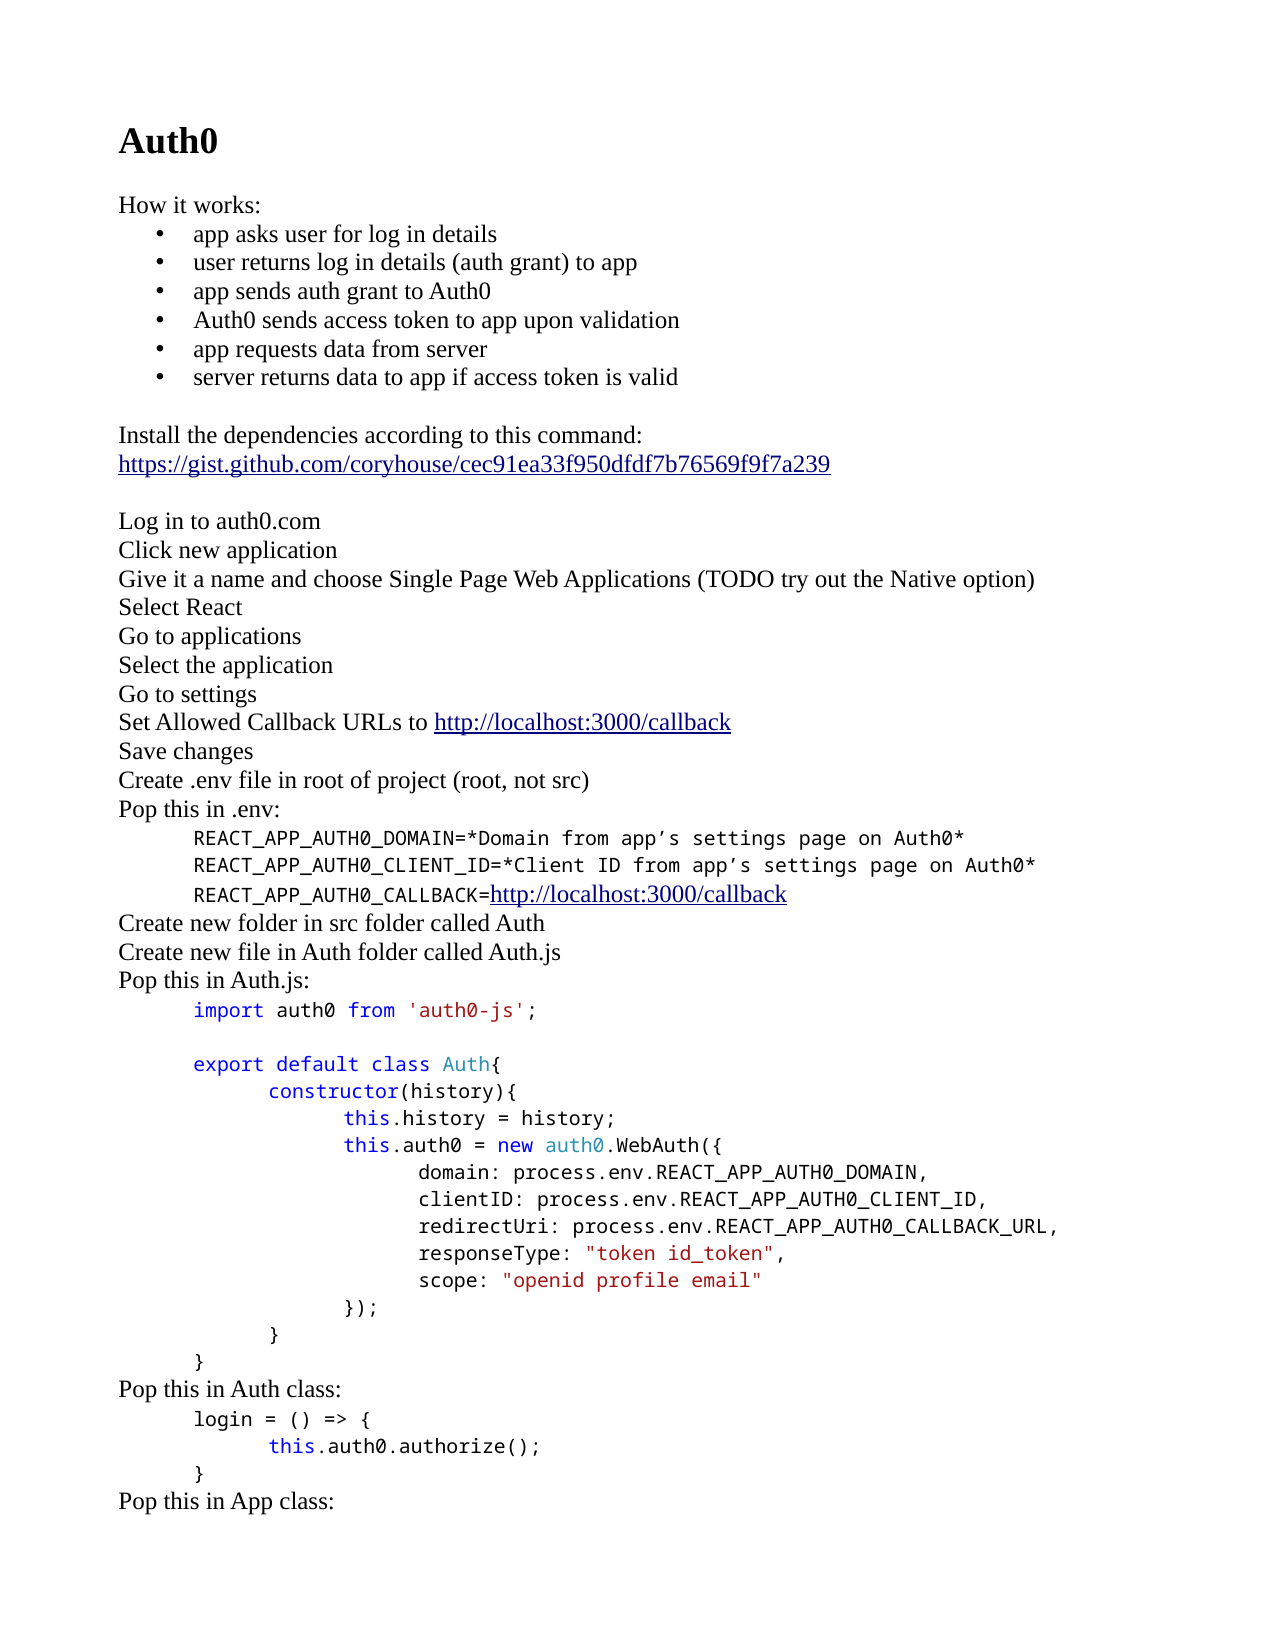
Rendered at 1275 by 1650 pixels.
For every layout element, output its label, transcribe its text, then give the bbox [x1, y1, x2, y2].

text Pop this in Auth.js: [118, 965, 1157, 994]
text } [118, 1320, 1157, 1347]
list server returns data to app if access token is valid [156, 362, 1157, 391]
text REACT_APP_AUTH0_DOMAIN=*Domain from app’s settings page on Auth0* [118, 822, 1157, 852]
text clientID: process.env.REACT_APP_AUTH0_CLIENT_ID, [118, 1185, 1157, 1212]
text } [118, 1347, 1157, 1374]
text domain: process.env.REACT_APP_AUTH0_DOMAIN, [118, 1158, 1157, 1185]
list app asks user for log in details [156, 219, 1157, 247]
list app sends auth grant to Auth0 [156, 276, 1157, 305]
text How it works: [118, 190, 1157, 219]
list user returns log in details (auth grant) to app [156, 247, 1157, 276]
text Go to applications [118, 621, 1157, 650]
text } [118, 1459, 1157, 1486]
text Give it a name and choose Single Page Web Applications (TODO try out the Native option) [118, 564, 1157, 592]
text Install the dependencies according to this command: https://gist.github.com/coryhouse/cec91ea33f950dfdf7b76569f9f7a239 [118, 420, 1157, 477]
text scope: "openid profile email" [118, 1266, 1157, 1293]
text REACT_APP_AUTH0_CLIENT_ID=*Client ID from app’s settings page on Auth0* [118, 852, 1157, 879]
text Select the application [118, 650, 1157, 679]
text login = () => { [118, 1403, 1157, 1432]
text Auth0 [118, 118, 1157, 161]
list app requests data from server [156, 334, 1157, 362]
text Go to settings [118, 679, 1157, 707]
text import auth0 from 'auth0-js'; [118, 994, 1157, 1023]
text redirectUri: process.env.REACT_APP_AUTH0_CALLBACK_URL, [118, 1212, 1157, 1239]
text constructor(history){ [118, 1077, 1157, 1104]
text this.history = history; [118, 1104, 1157, 1131]
text Pop this in Auth class: [118, 1374, 1157, 1403]
text Pop this in .env: [118, 794, 1157, 822]
text this.auth0.authorize(); [118, 1432, 1157, 1459]
text }); [118, 1293, 1157, 1320]
text export default class Auth{ [118, 1050, 1157, 1077]
text Set Allowed Callback URLs to http://localhost:3000/callback [118, 707, 1157, 736]
text Create .env file in root of project (root, not src) [118, 765, 1157, 794]
text Save changes [118, 736, 1157, 765]
text Click new application [118, 535, 1157, 564]
text Log in to auth0.com [118, 506, 1157, 535]
text Select React [118, 592, 1157, 621]
text Pop this in App class: [118, 1486, 1157, 1514]
list Auth0 sends access token to app upon validation [156, 305, 1157, 334]
text REACT_APP_AUTH0_CALLBACK=http://localhost:3000/callback [118, 879, 1157, 908]
text this.auth0 = new auth0.WebAuth({ [118, 1131, 1157, 1158]
text Create new file in Auth folder called Auth.js [118, 937, 1157, 965]
text Create new folder in src folder called Auth [118, 908, 1157, 937]
text responseType: "token id_token", [118, 1239, 1157, 1266]
